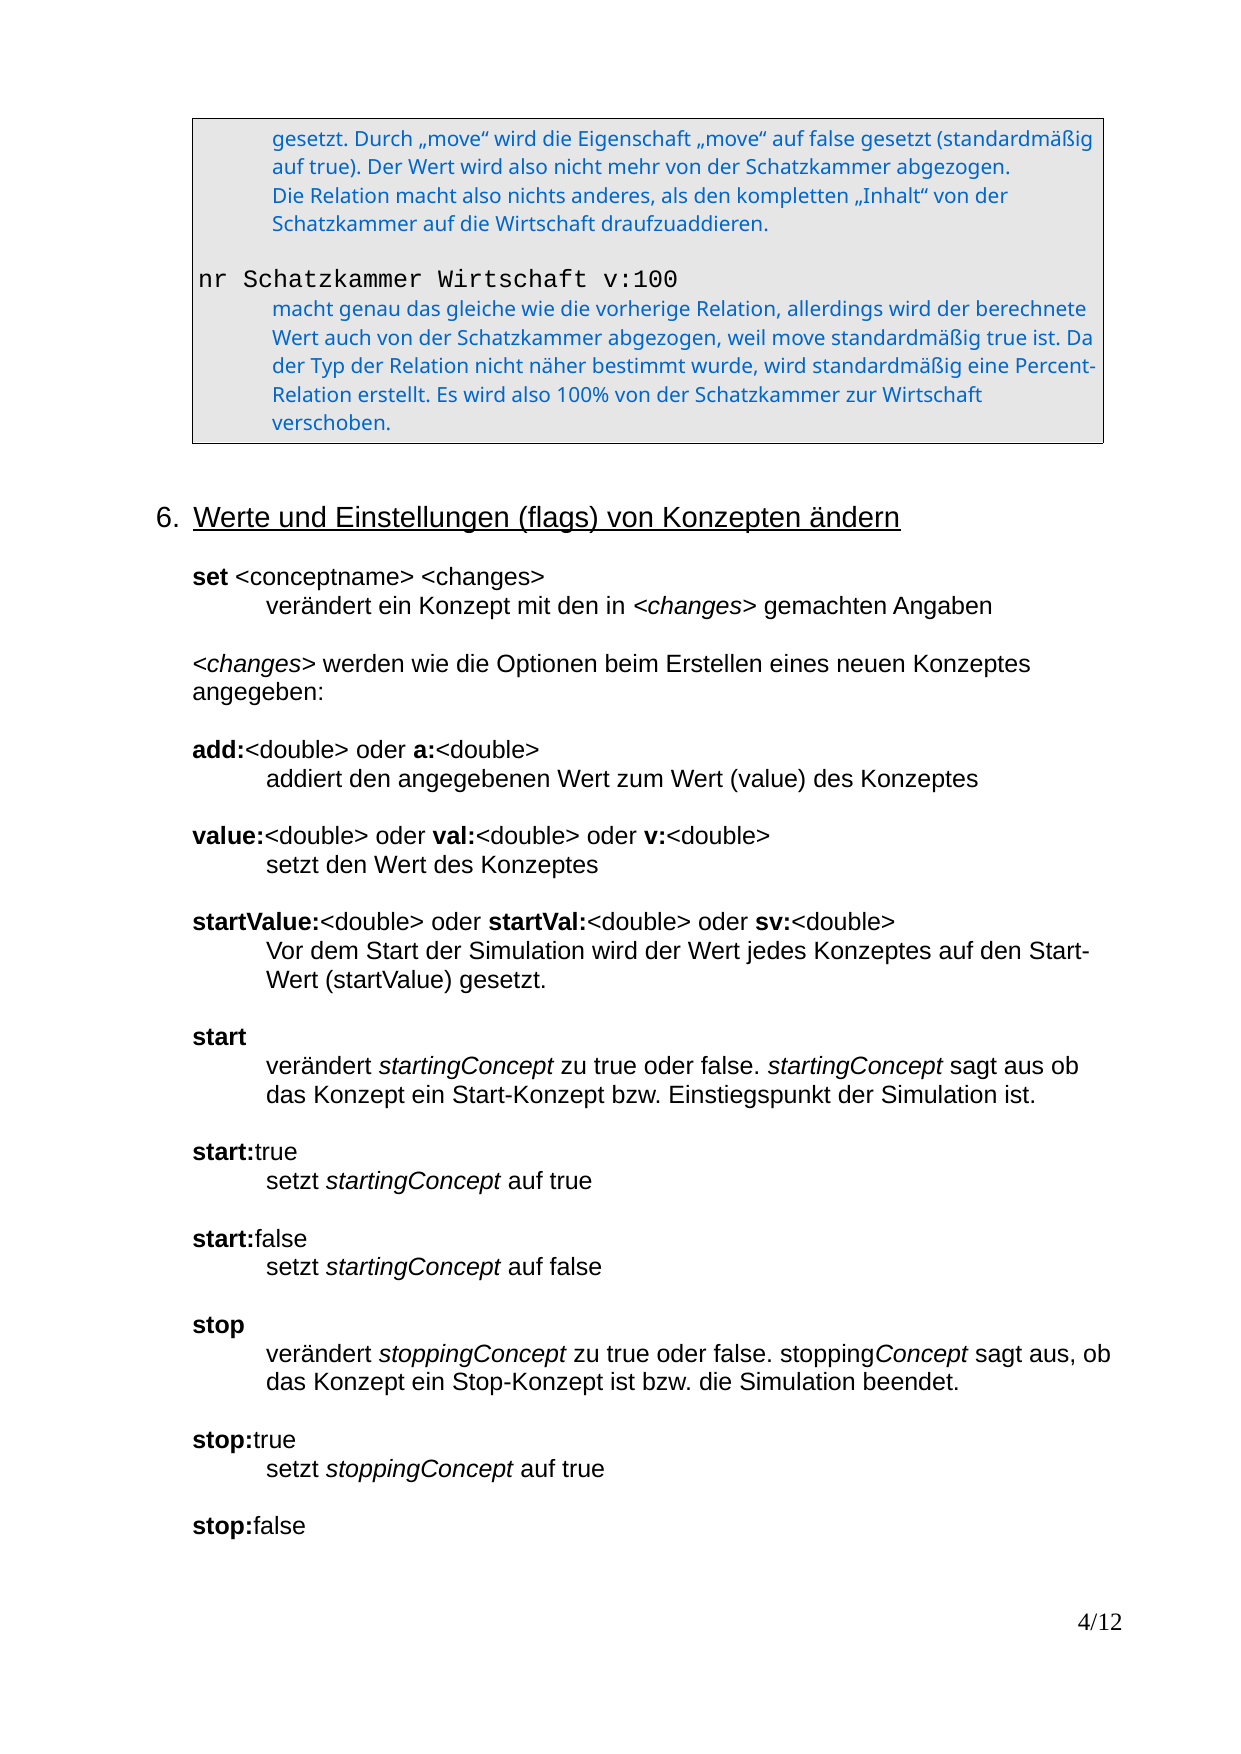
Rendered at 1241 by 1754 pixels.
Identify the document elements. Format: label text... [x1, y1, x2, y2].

text verändert startingConcept zu true oder false. startingConcept sagt aus ob das Konzept ein Start-Konzept bzw. Einstiegspunkt der Simulation ist. [192, 1051, 1122, 1108]
text <changes> werden wie die Optionen beim Erstellen eines neuen Konzeptes angegeben: [192, 648, 1122, 706]
text stop:false [192, 1511, 1122, 1540]
text setzt startingConcept auf false [192, 1252, 1122, 1281]
text stop [192, 1310, 1122, 1338]
text setzt stoppingConcept auf true [192, 1453, 1122, 1482]
text setzt startingConcept auf true [192, 1166, 1122, 1195]
text startValue:<double> oder startVal:<double> oder sv:<double> [192, 907, 1122, 936]
table_header gesetzt. Durch „move“ wird die Eigenschaft „move“ auf false gesetzt (standardmäßig auf true). Der Wert wird also nicht mehr von der Schatzkammer abgezogen. Die Relation macht also nichts anderes, als den kompletten „Inhalt“ von der Schatzkammer auf die Wirtschaft draufzuaddieren. nr Schatzkammer Wirtschaft v:100 macht genau das gleiche wie die vorherige Relation, allerdings wird der berechnete Wert auch von der Schatzkammer abgezogen, weil move standardmäßig true ist. Da der Typ der Relation nicht näher bestimmt wurde, wird standardmäßig eine Percent-Relation erstellt. Es wird also 100% von der Schatzkammer zur Wirtschaft verschoben. [193, 119, 1103, 442]
text start:true [192, 1137, 1122, 1166]
text start [192, 1022, 1122, 1051]
text Vor dem Start der Simulation wird der Wert jedes Konzeptes auf den Start- Wert (startValue) gesetzt. [192, 936, 1122, 993]
text addiert den angegebenen Wert zum Wert (value) des Konzeptes [192, 763, 1122, 792]
text set <conceptname> <changes> [192, 562, 1122, 591]
text verändert ein Konzept mit den in <changes> gemachten Angaben [192, 591, 1122, 620]
text setzt den Wert des Konzeptes [192, 850, 1122, 878]
text add:<double> oder a:<double> [192, 735, 1122, 763]
text verändert stoppingConcept zu true oder false. stoppingConcept sagt aus, ob das Konzept ein Stop-Konzept ist bzw. die Simulation beendet. [192, 1338, 1122, 1396]
text value:<double> oder val:<double> oder v:<double> [192, 821, 1122, 850]
text start:false [192, 1223, 1122, 1252]
text stop:true [192, 1425, 1122, 1453]
list Werte und Einstellungen (flags) von Konzepten ändern [156, 500, 1122, 533]
